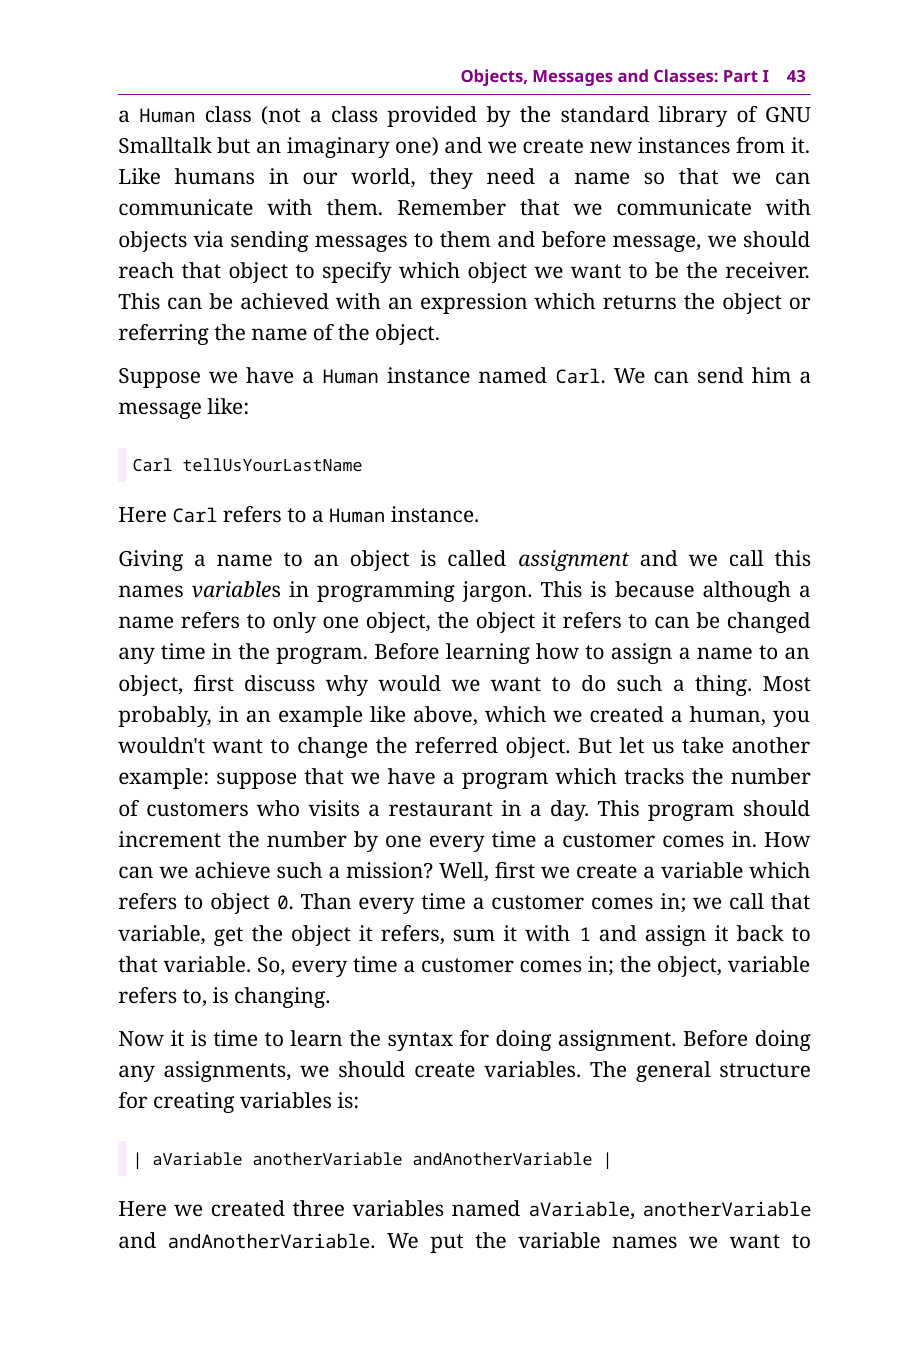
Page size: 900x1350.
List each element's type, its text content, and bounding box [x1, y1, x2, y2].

text | aVariable anotherVariable andAnotherVariable | [126, 1141, 811, 1176]
text Here Carl refers to a Human instance. [118, 501, 811, 529]
text Here we created three variables named aVariable, anotherVariable and andAnotherVariable. We put the variable names we want to [118, 1194, 811, 1254]
text Giving a name to an object is called assignment and we call this names variables in programming jargon. This is because although a name refers to only one object, the object it refers to can be changed any time in the program. Before learning how to assign a name to an object, first discuss why would we want to do such a thing. Most probably, in an example like above, which we created a human, you wouldn't want to change the referred object. But let us take another example: suppose that we have a program which tracks the number of customers who visits a restaurant in a day. This program should increment the number by one every time a customer comes in. How can we achieve such a mission? Well, first we create a variable which refers to object 0. Than every time a customer comes in; we call that variable, get the object it refers, sum it with 1 and assign it back to that variable. So, every time a customer comes in; the object, variable refers to, is changing. [118, 544, 811, 1009]
text Suppose we have a Human instance named Carl. We can send him a message like: [118, 361, 811, 421]
text Carl tellUsYourLastName [118, 447, 811, 482]
text Now it is time to learn the syntax for doing assignment. Before doing any assignments, we should create variables. The general structure for creating variables is: [118, 1024, 811, 1115]
text a Human class (not a class provided by the standard library of GNU Smalltalk but an imaginary one) and we create new instances from it. Like humans in our world, they need a name so that we can communicate with them. Remember that we communicate with objects via sending messages to them and before message, we should reach that object to specify which object we want to be the receiver. This can be achieved with an expression which returns the object or referring the name of the object. [118, 100, 811, 347]
